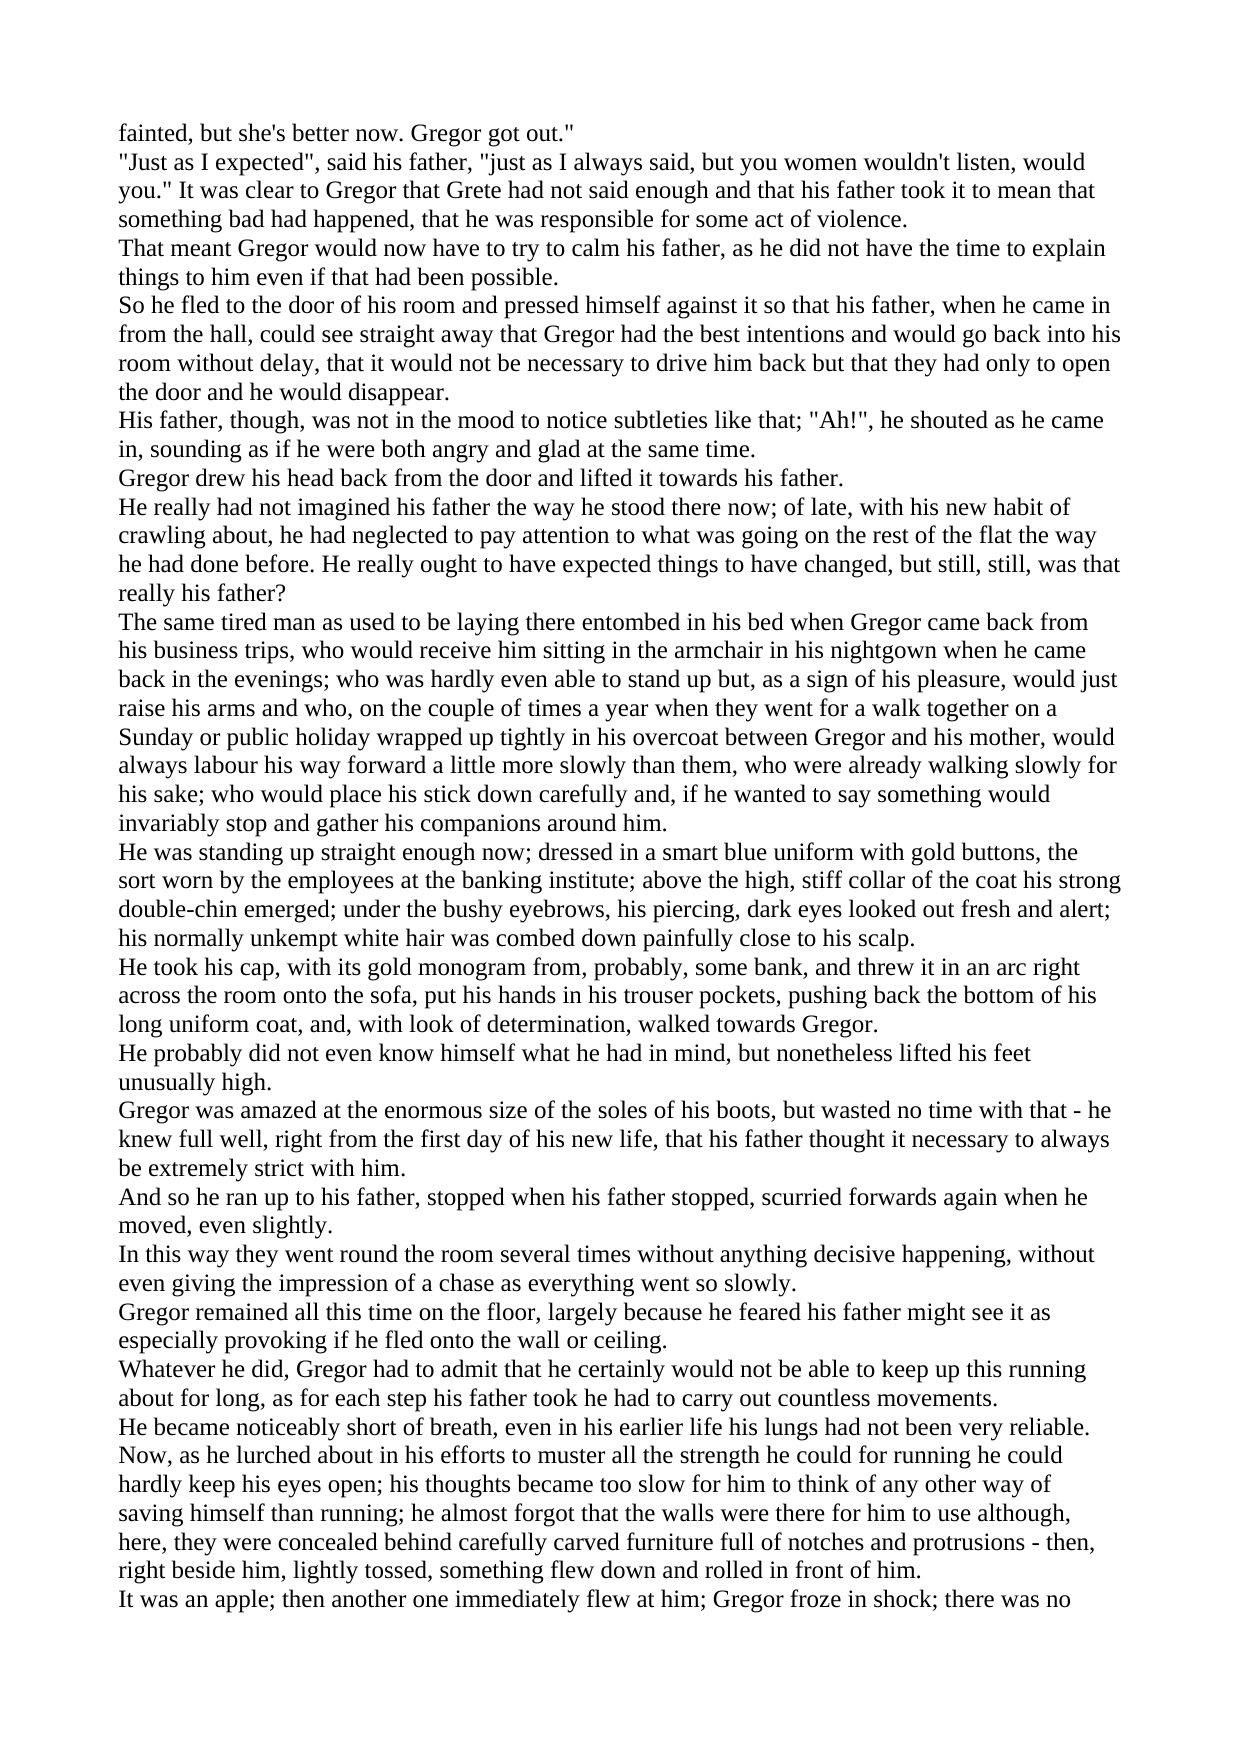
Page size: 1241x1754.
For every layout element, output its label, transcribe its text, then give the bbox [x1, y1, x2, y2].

text Gregor was amazed at the enormous size of the soles of his boots, but wasted no time with that - he knew full well, right from the first day of his new life, that his father thought it necessary to always be extremely strict with him. [118, 1096, 1122, 1182]
text Whatever he did, Gregor had to admit that he certainly would not be able to keep up this running about for long, as for each step his father took he had to carry out countless movements. [118, 1354, 1122, 1412]
text And so he ran up to his father, stopped when his father stopped, scurried forwards again when he moved, even slightly. [118, 1182, 1122, 1239]
text The same tired man as used to be laying there entombed in his bed when Gregor came back from his business trips, who would receive him sitting in the armchair in his nightgown when he came back in the evenings; who was hardly even able to stand up but, as a sign of his pleasure, would just raise his arms and who, on the couple of times a year when they went for a walk together on a Sunday or public holiday wrapped up tightly in his overcoat between Gregor and his mother, would always labour his way forward a little more slowly than them, who were already walking slowly for his sake; who would place his stick down carefully and, if he wanted to say something would invariably stop and gather his companions around him. [118, 607, 1122, 837]
text His father, though, was not in the mood to notice subtleties like that; "Ah!", he shouted as he came in, sounding as if he were both angry and glad at the same time. [118, 406, 1122, 463]
text Now, as he lurched about in his efforts to muster all the strength he could for running he could hardly keep his eyes open; his thoughts became too slow for him to think of any other way of saving himself than running; he almost forgot that the walls were there for him to use although, here, they were concealed behind carefully carved furniture full of notches and protrusions - then, right beside him, lightly tossed, something flew down and rolled in front of him. [118, 1441, 1122, 1584]
text He was standing up straight enough now; dressed in a smart blue uniform with gold buttons, the sort worn by the employees at the banking institute; above the high, stiff collar of the coat his strong double-chin emerged; under the bushy eyebrows, his piercing, dark eyes looked out fresh and alert; his normally unkempt white hair was combed down painfully close to his scalp. [118, 837, 1122, 952]
text So he fled to the door of his room and pressed himself against it so that his father, when he came in from the hall, could see straight away that Gregor had the best intentions and would go back into his room without delay, that it would not be necessary to drive him back but that they had only to open the door and he would disappear. [118, 291, 1122, 406]
text "Just as I expected", said his father, "just as I always said, but you women wouldn't listen, would you." It was clear to Gregor that Grete had not said enough and that his father took it to mean that something bad had happened, that he was responsible for some act of violence. [118, 147, 1122, 233]
text Gregor remained all this time on the floor, largely because he feared his father might see it as especially provoking if he fled onto the wall or ceiling. [118, 1297, 1122, 1354]
text Gregor drew his head back from the door and lifted it towards his father. [118, 463, 1122, 492]
text In this way they went round the room several times without anything decisive happening, without even giving the impression of a chase as everything went so slowly. [118, 1239, 1122, 1297]
text That meant Gregor would now have to try to calm his father, as he did not have the time to explain things to him even if that had been possible. [118, 233, 1122, 291]
text He became noticeably short of breath, even in his earlier life his lungs had not been very reliable. [118, 1412, 1122, 1441]
text He probably did not even know himself what he had in mind, but nonetheless lifted his feet unusually high. [118, 1038, 1122, 1096]
text He really had not imagined his father the way he stood there now; of late, with his new habit of crawling about, he had neglected to pay attention to what was going on the rest of the flat the way he had done before. He really ought to have expected things to have changed, but still, still, was that really his father? [118, 492, 1122, 607]
text It was an apple; then another one immediately flew at him; Gregor froze in shock; there was no [118, 1584, 1122, 1613]
text fainted, but she's better now. Gregor got out." [118, 118, 1122, 147]
text He took his cap, with its gold monogram from, probably, some bank, and threw it in an arc right across the room onto the sofa, put his hands in his trouser pockets, pushing back the bottom of his long uniform coat, and, with look of determination, walked towards Gregor. [118, 952, 1122, 1038]
